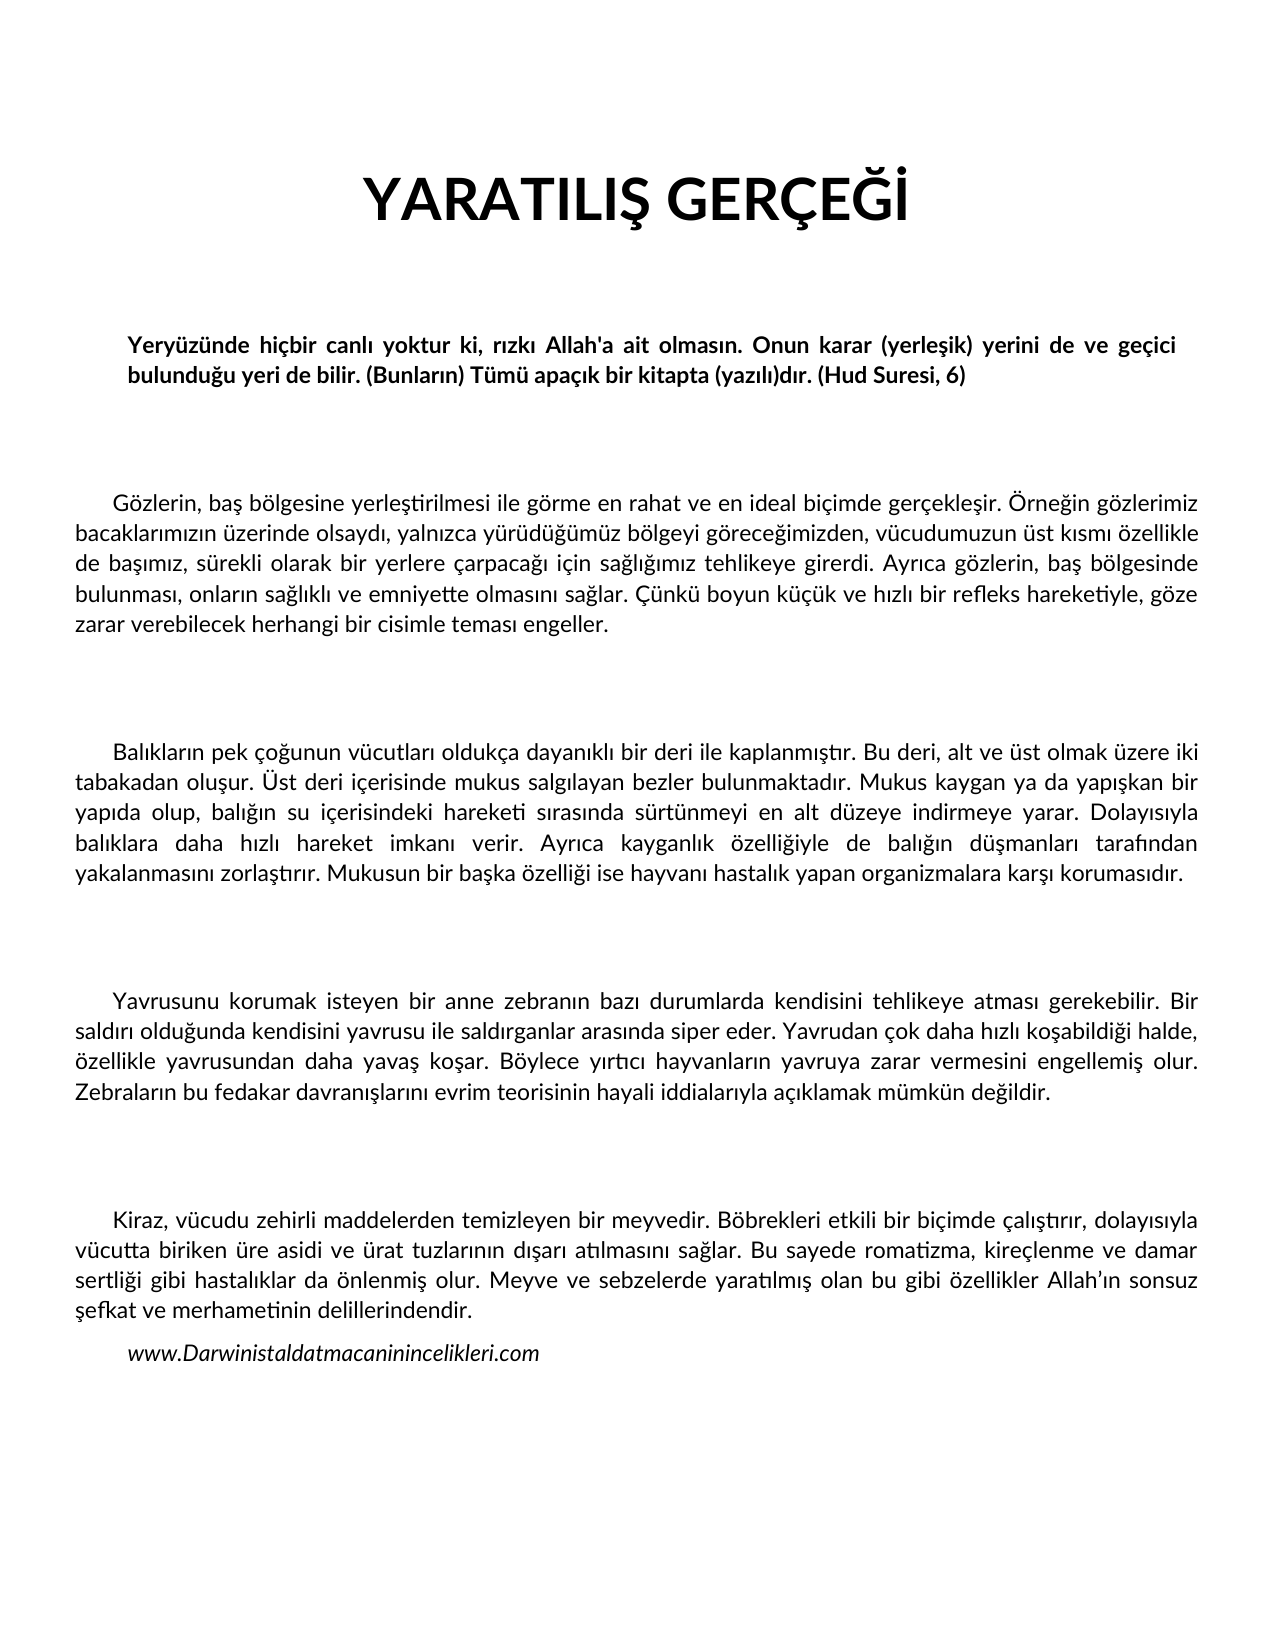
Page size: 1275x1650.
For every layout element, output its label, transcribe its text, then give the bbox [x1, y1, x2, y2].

text Yavrusunu korumak isteyen bir anne zebranın bazı durumlarda kendisini tehlikeye atması gerekebilir. Bir saldırı olduğunda kendisini yavrusu ile saldırganlar arasında siper eder. Yavrudan çok daha hızlı koşabildiği halde, özellikle yavrusundan daha yavaş koşar. Böylece yırtıcı hayvanların yavruya zarar vermesini engellemiş olur. Zebraların bu fedakar davranışlarını evrim teorisinin hayali iddialarıyla açıklamak mümkün değildir. [75, 987, 1200, 1105]
text Yeryüzünde hiçbir canlı yoktur ki, rızkı Allah'a ait olmasın. Onun karar (yerleşik) yerini de ve geçici bulunduğu yeri de bilir. (Bunların) Tümü apaçık bir kitapta (yazılı)dır. (Hud Suresi, 6) [127, 330, 1177, 388]
text Gözlerin, baş bölgesine yerleştirilmesi ile görme en rahat ve en ideal biçimde gerçekleşir. Örneğin gözlerimiz bacaklarımızın üzerinde olsaydı, yalnızca yürüdüğümüz bölgeyi göreceğimizden, vücudumuzun üst kısmı özellikle de başımız, sürekli olarak bir yerlere çarpacağı için sağlığımız tehlikeye girerdi. Ayrıca gözlerin, baş bölgesinde bulunması, onların sağlıklı ve emniyette olmasını sağlar. Çünkü boyun küçük ve hızlı bir refleks hareketiyle, göze zarar verebilecek herhangi bir cisimle teması engeller. [75, 489, 1200, 637]
text www.Darwinistaldatmacaninincelikleri.com [127, 1339, 1177, 1366]
subtitle YARATILIŞ GERÇEĞİ [75, 162, 1200, 232]
text Balıkların pek çoğunun vücutları oldukça dayanıklı bir deri ile kaplanmıştır. Bu deri, alt ve üst olmak üzere iki tabakadan oluşur. Üst deri içerisinde mukus salgılayan bezler bulunmaktadır. Mukus kaygan ya da yapışkan bir yapıda olup, balığın su içerisindeki hareketi sırasında sürtünmeyi en alt düzeye indirmeye yarar. Dolayısıyla balıklara daha hızlı hareket imkanı verir. Ayrıca kayganlık özelliğiyle de balığın düşmanları tarafından yakalanmasını zorlaştırır. Mukusun bir başka özelliği ise hayvanı hastalık yapan organizmalara karşı korumasıdır. [75, 738, 1200, 886]
text Kiraz, vücudu zehirli maddelerden temizleyen bir meyvedir. Böbrekleri etkili bir biçimde çalıştırır, dolayısıyla vücutta biriken üre asidi ve ürat tuzlarının dışarı atılmasını sağlar. Bu sayede romatizma, kireçlenme ve damar sertliği gibi hastalıklar da önlenmiş olur. Meyve ve sebzelerde yaratılmış olan bu gibi özellikler Allah’ın sonsuz şefkat ve merhametinin delillerindendir. [75, 1205, 1200, 1323]
